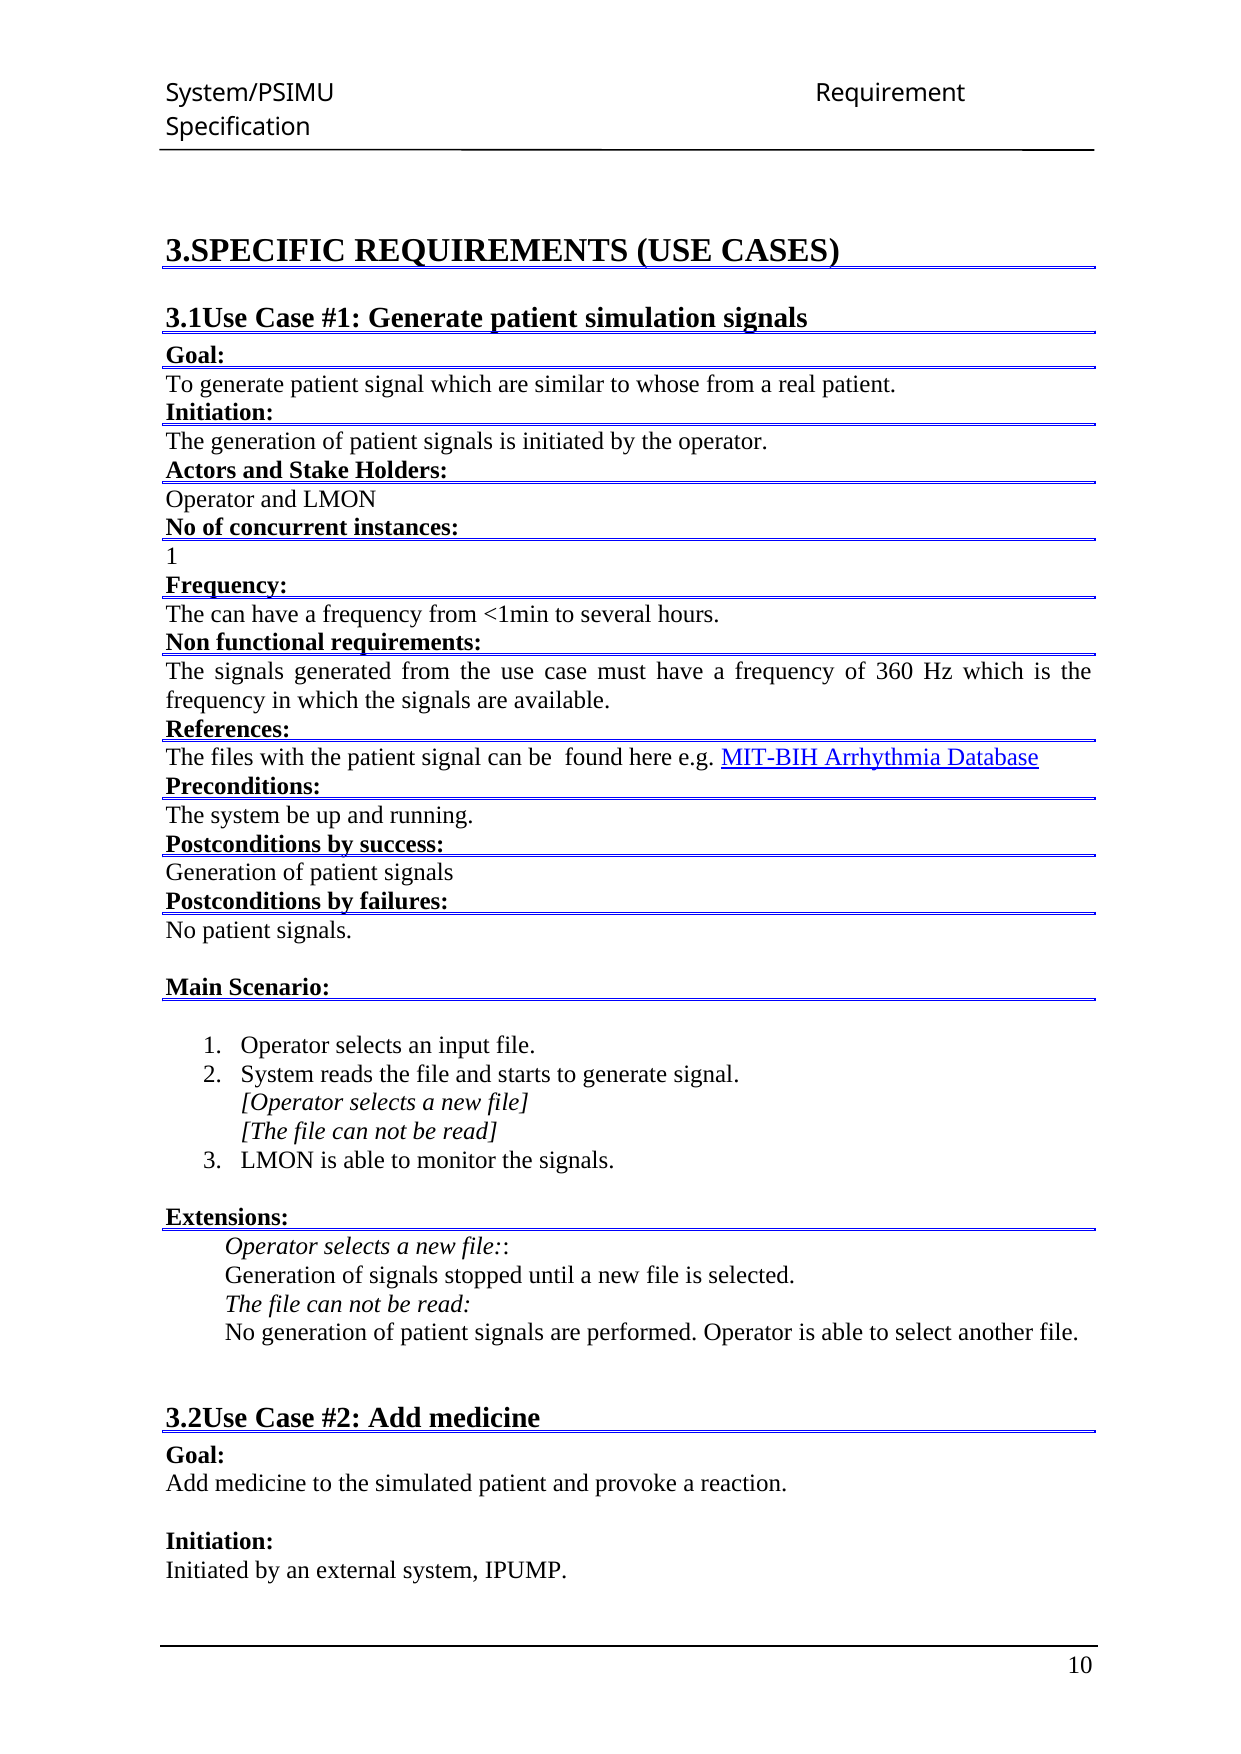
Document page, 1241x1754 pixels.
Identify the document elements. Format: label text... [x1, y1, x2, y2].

text [Operator selects a new file] [240, 1087, 1092, 1116]
text Postconditions by failures: [165, 886, 1092, 912]
text The generation of patient signals is initiated by the operator. [165, 426, 1092, 455]
text No patient signals. [165, 915, 1092, 944]
subtitle Use Case #2: Add medicine [165, 1400, 1092, 1430]
text Add medicine to the simulated patient and provoke a reaction. [165, 1468, 1092, 1497]
text Operator selects a new file:: [224, 1231, 1092, 1260]
text Frequency: [165, 570, 1092, 596]
text [The file can not be read] [240, 1116, 1092, 1145]
text Extensions: [165, 1202, 1092, 1228]
list System reads the file and starts to generate signal. [203, 1059, 1092, 1087]
subtitle SPECIFIC REQUIREMENTS (USE CASES) [165, 231, 1092, 266]
text Initiated by an external system, IPUMP. [165, 1555, 1092, 1583]
text The signals generated from the use case must have a frequency of 360 Hz which is the frequency in which the signals are available. [165, 656, 1092, 714]
text The system be up and running. [165, 800, 1092, 829]
text References: [165, 714, 1092, 739]
text Preconditions: [165, 771, 1092, 797]
text Initiation: [165, 397, 1092, 423]
text Postconditions by success: [165, 829, 1092, 854]
text No generation of patient signals are performed. Operator is able to select another file. [165, 1317, 1092, 1346]
list LMON is able to monitor the signals. [203, 1145, 1092, 1174]
subtitle Use Case #1: Generate patient simulation signals [165, 300, 1092, 331]
text Generation of patient signals [165, 857, 1092, 886]
text The file can not be read: [165, 1289, 1092, 1317]
text 1 [165, 541, 1092, 570]
text Operator and LMON [165, 484, 1092, 512]
text Actors and Stake Holders: [165, 455, 1092, 481]
text To generate patient signal which are similar to whose from a real patient. [165, 369, 1092, 397]
text Main Scenario: [165, 972, 1092, 998]
text The can have a frequency from <1min to several hours. [165, 599, 1092, 627]
text Goal: [165, 1440, 1092, 1468]
text The files with the patient signal can be found here e.g. MIT-BIH Arrhythmia Database [165, 742, 1092, 771]
text No of concurrent instances: [165, 512, 1092, 538]
list Operator selects an input file. [203, 1030, 1092, 1059]
text Goal: [165, 340, 1092, 366]
text Initiation: [165, 1526, 1092, 1555]
text Generation of signals stopped until a new file is selected. [224, 1260, 1092, 1289]
text Non functional requirements: [165, 627, 1092, 653]
